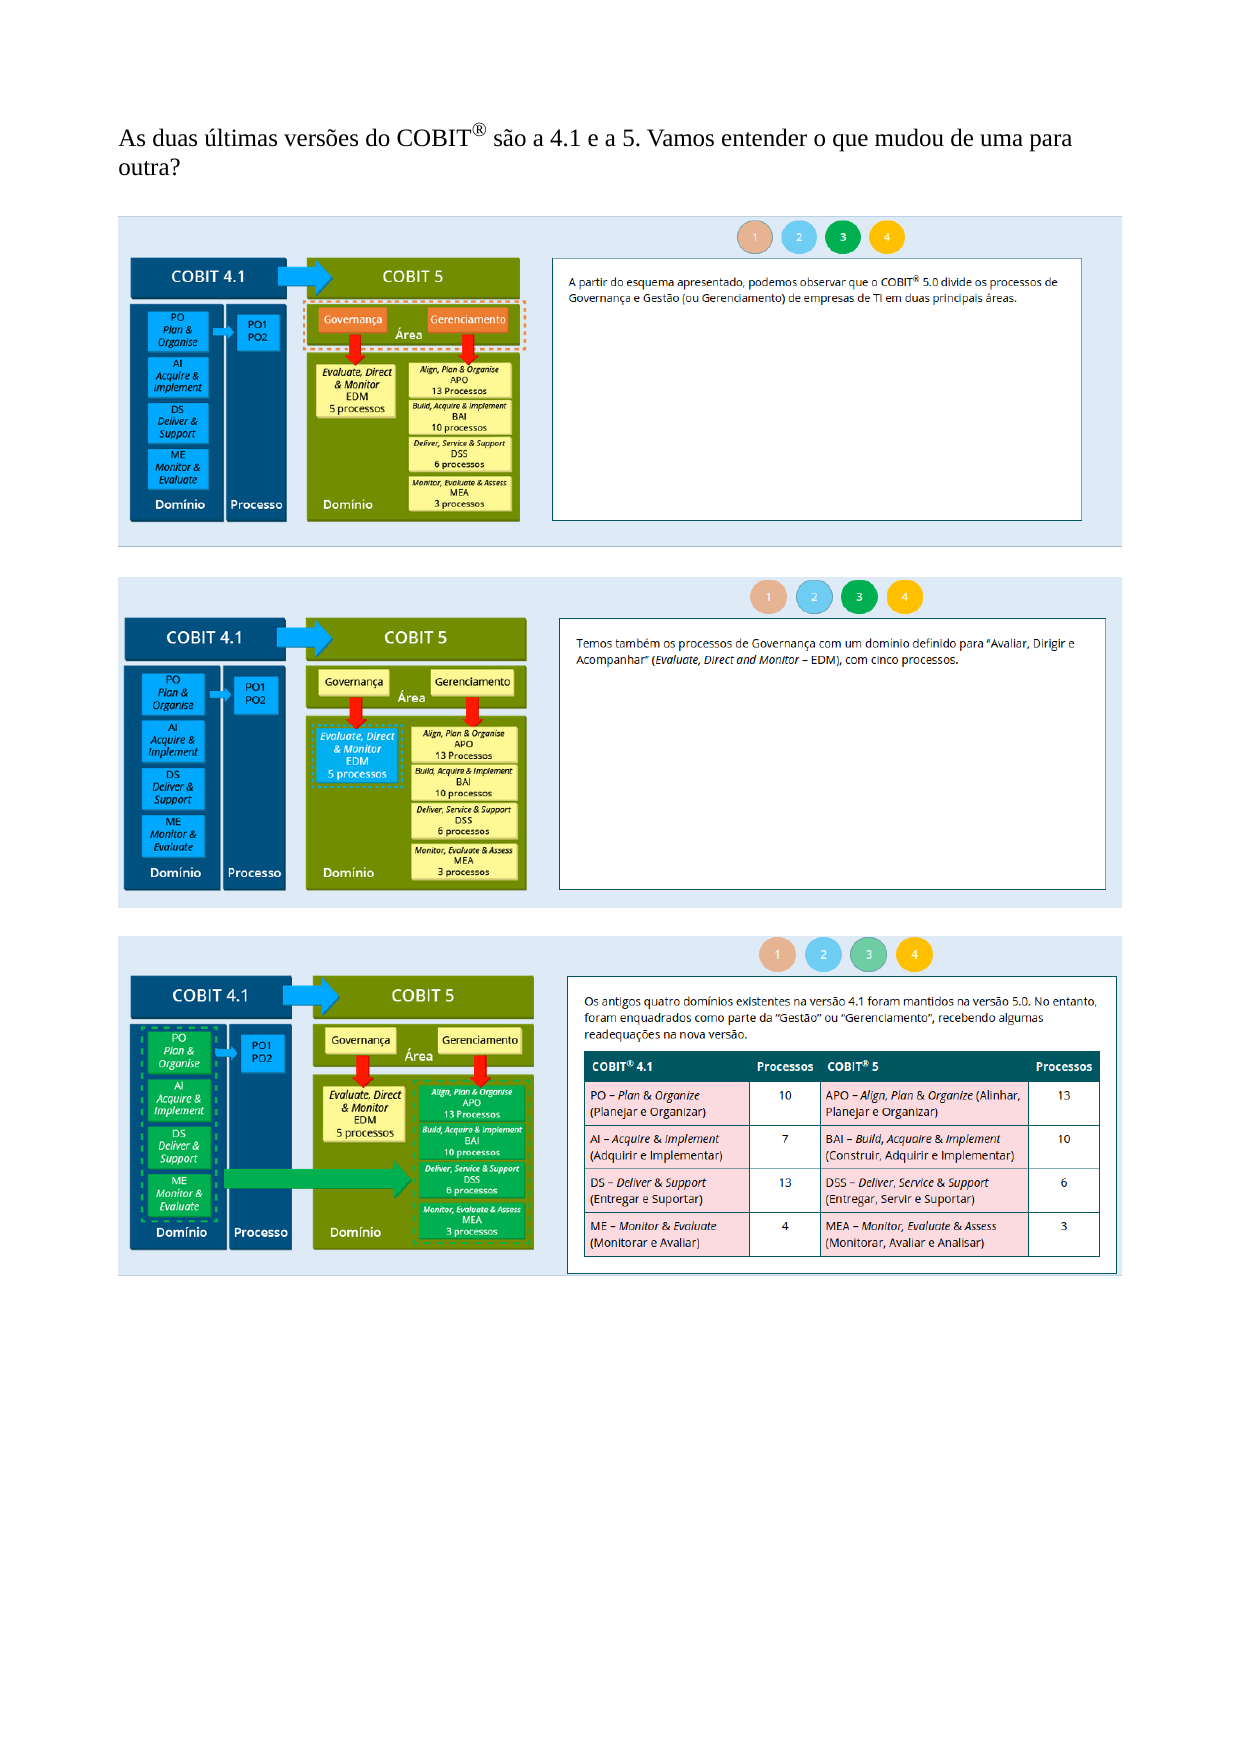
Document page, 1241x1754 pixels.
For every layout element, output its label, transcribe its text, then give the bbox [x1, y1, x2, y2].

text As duas últimas versões do COBIT® são a 4.1 e a 5. Vamos entender o que mudou de uma para outra? [118, 118, 1122, 180]
picture [118, 209, 1123, 549]
picture [118, 577, 1123, 908]
picture [118, 936, 1123, 1276]
